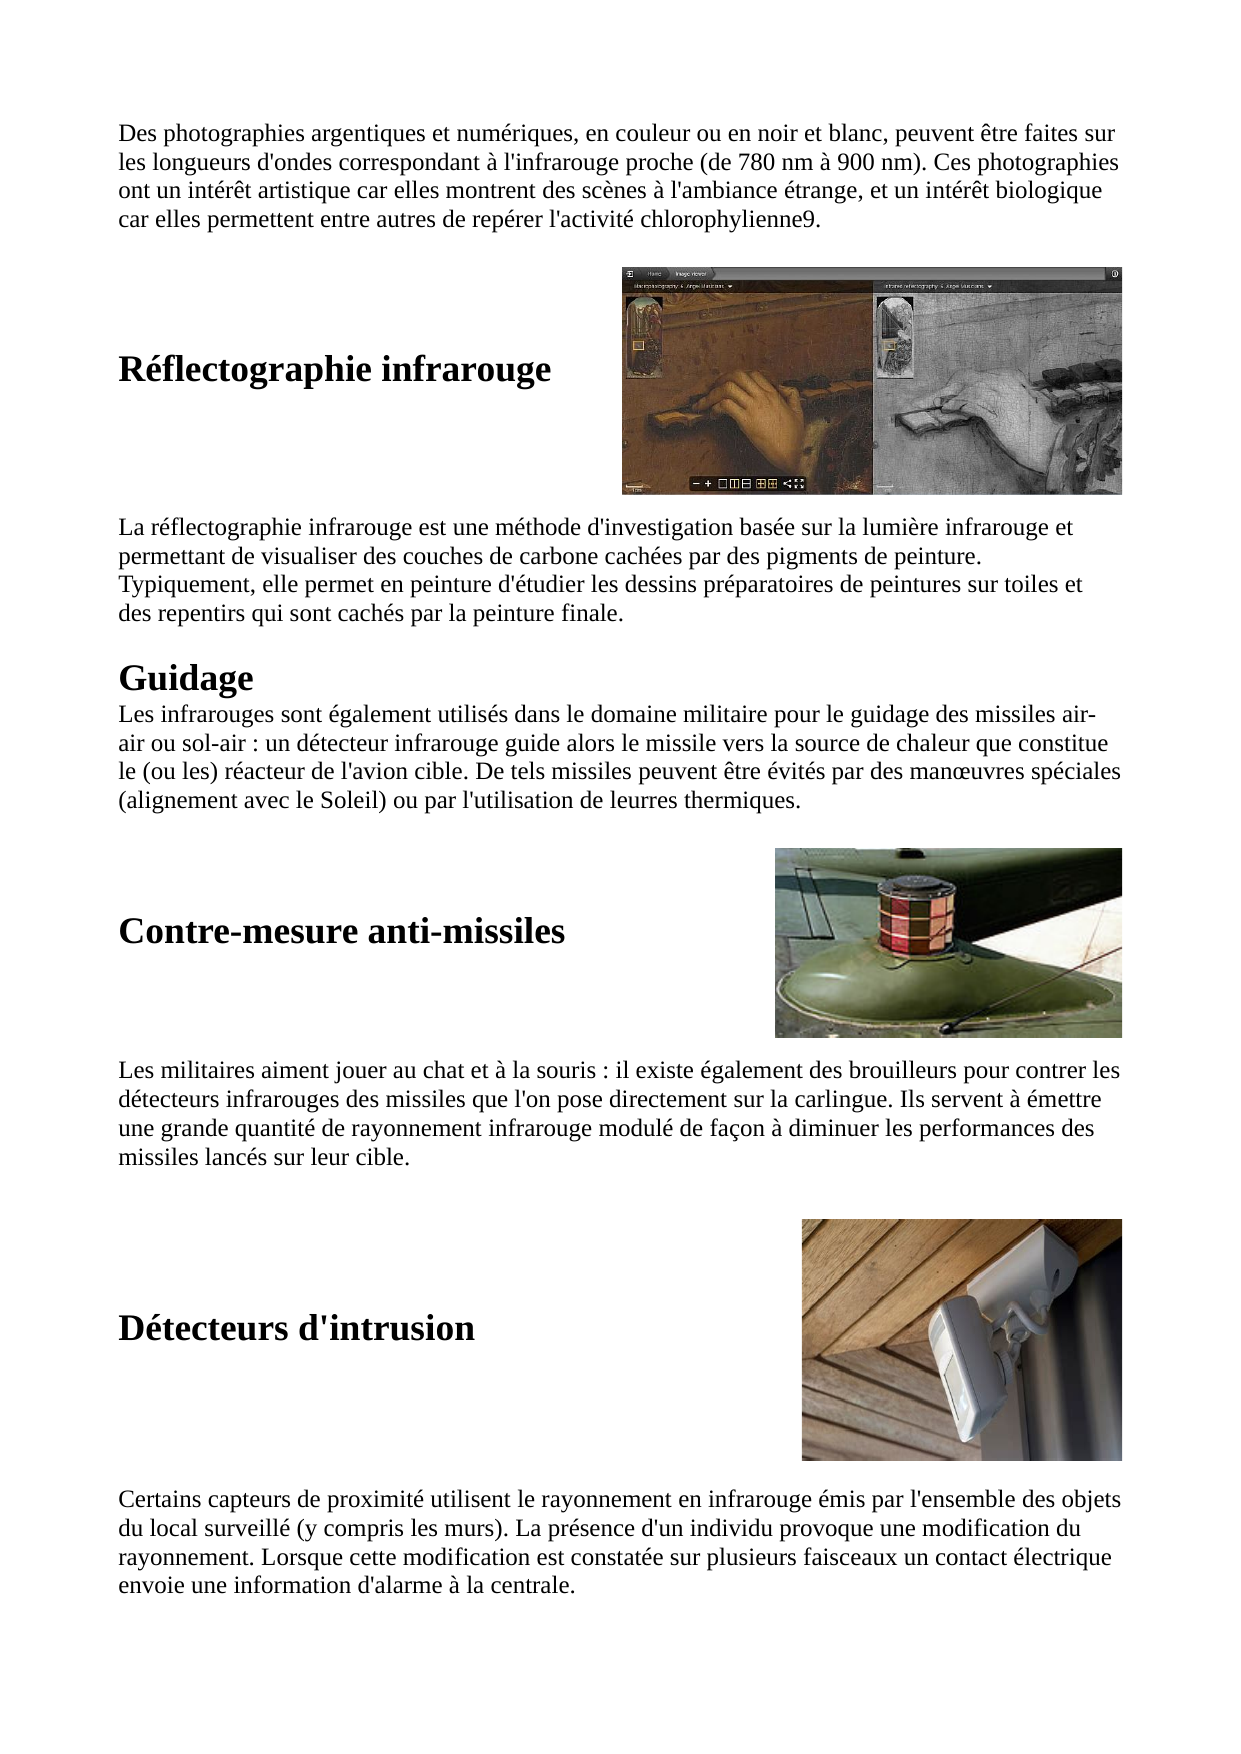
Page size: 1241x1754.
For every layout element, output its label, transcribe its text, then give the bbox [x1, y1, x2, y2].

picture [801, 1219, 1123, 1461]
picture [622, 267, 1123, 495]
text Certains capteurs de proximité utilisent le rayonnement en infrarouge émis par l'ensemble des objets du local surveillé (y compris les murs). La présence d'un individu provoque une modification du rayonnement. Lorsque cette modification est constatée sur plusieurs faisceaux un contact électrique envoie une information d'alarme à la centrale. [118, 1484, 1122, 1599]
text Réflectographie infrarouge [118, 268, 622, 494]
text Guidage [118, 656, 1122, 699]
picture [775, 848, 1123, 1038]
text Des photographies argentiques et numériques, en couleur ou en noir et blanc, peuvent être faites sur les longueurs d'ondes correspondant à l'infrarouge proche (de 780 nm à 900 nm). Ces photographies ont un intérêt artistique car elles montrent des scènes à l'ambiance étrange, et un intérêt biologique car elles permettent entre autres de repérer l'activité chlorophylienne9. [118, 118, 1122, 233]
text Les infrarouges sont également utilisés dans le domaine militaire pour le guidage des missiles air-air ou sol-air : un détecteur infrarouge guide alors le missile vers la source de chaleur que constitue le (ou les) réacteur de l'avion cible. De tels missiles peuvent être évités par des manœuvres spéciales (alignement avec le Soleil) ou par l'utilisation de leurres thermiques. [118, 699, 1122, 814]
text La réflectographie infrarouge est une méthode d'investigation basée sur la lumière infrarouge et permettant de visualiser des couches de carbone cachées par des pigments de peinture. Typiquement, elle permet en peinture d'étudier les dessins préparatoires de peintures sur toiles et des repentirs qui sont cachés par la peinture finale. [118, 512, 1122, 627]
text Contre-mesure anti-missiles [118, 849, 775, 1038]
text Les militaires aiment jouer au chat et à la souris : il existe également des brouilleurs pour contrer les détecteurs infrarouges des missiles que l'on pose directement sur la carlingue. Ils servent à émettre une grande quantité de rayonnement infrarouge modulé de façon à diminuer les performances des missiles lancés sur leur cible. [118, 1055, 1122, 1170]
text Détecteurs d'intrusion [118, 1219, 801, 1460]
